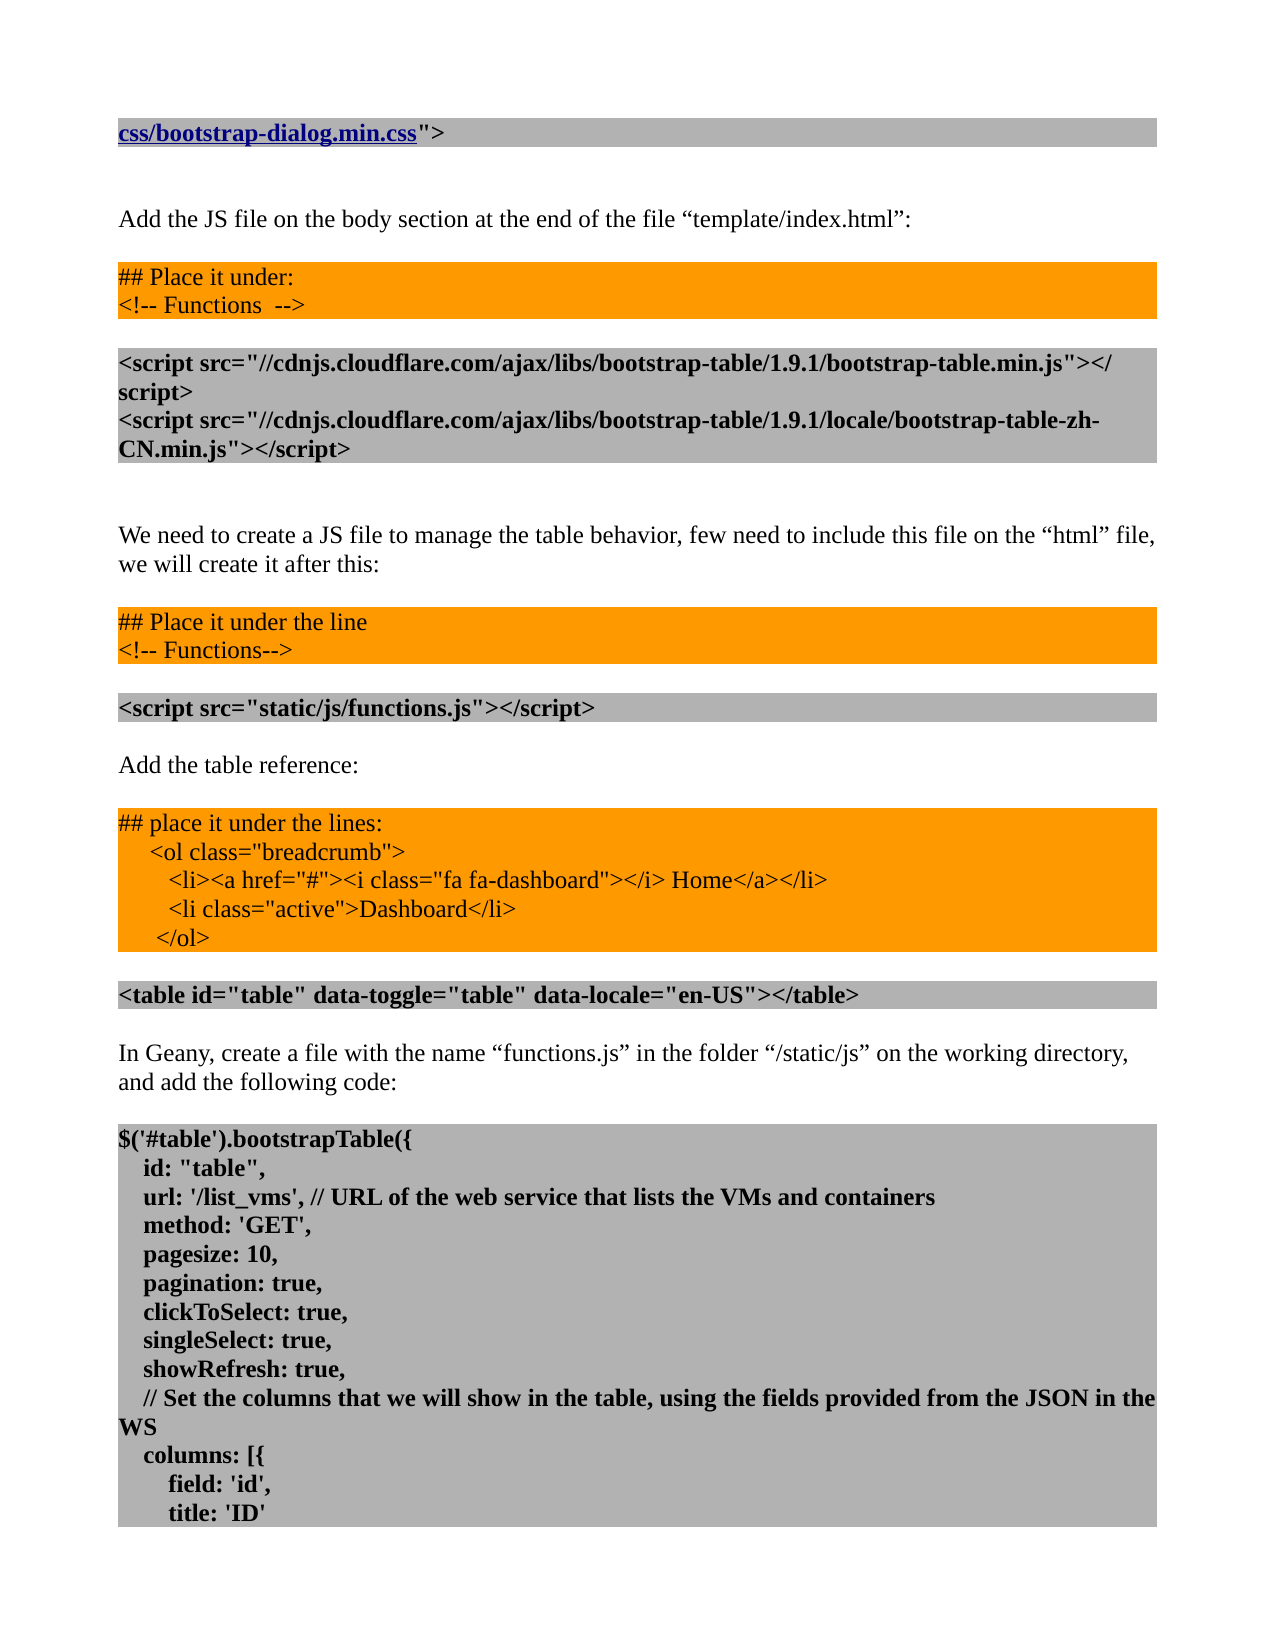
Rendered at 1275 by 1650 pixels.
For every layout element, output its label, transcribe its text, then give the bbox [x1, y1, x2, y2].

text </ol> [118, 923, 1157, 952]
text pagesize: 10, [118, 1239, 1157, 1268]
text title: 'ID' [118, 1498, 1157, 1527]
text <!-- Functions--> [118, 636, 1157, 664]
text <li class="active">Dashboard</li> [118, 894, 1157, 923]
text pagination: true, [118, 1268, 1157, 1297]
text method: 'GET', [118, 1211, 1157, 1239]
text <script src="static/js/functions.js"></script> [118, 693, 1157, 722]
text In Geany, create a file with the name “functions.js” in the folder “/static/js” on the working directory, and add the following code: [118, 1038, 1157, 1096]
text showRefresh: true, [118, 1354, 1157, 1383]
text <!-- Functions --> [118, 291, 1157, 319]
text <li><a href="#"><i class="fa fa-dashboard"></i> Home</a></li> [118, 866, 1157, 894]
text ## Place it under: [118, 262, 1157, 291]
text Add the JS file on the body section at the end of the file “template/index.html”: [118, 204, 1157, 233]
text <script src="//cdnjs.cloudflare.com/ajax/libs/bootstrap-table/1.9.1/locale/bootstrap-table-zh-CN.min.js"></script> [118, 406, 1157, 463]
text url: '/list_vms', // URL of the web service that lists the VMs and containers [118, 1182, 1157, 1211]
text <table id="table" data-toggle="table" data-locale="en-US"></table> [118, 981, 1157, 1009]
text ## place it under the lines: [118, 808, 1157, 837]
text field: 'id', [118, 1469, 1157, 1498]
text <script src="//cdnjs.cloudflare.com/ajax/libs/bootstrap-table/1.9.1/bootstrap-table.min.js"></script> [118, 348, 1157, 406]
text ## Place it under the line [118, 607, 1157, 636]
text css/bootstrap-dialog.min.css"> [118, 118, 1157, 147]
text // Set the columns that we will show in the table, using the fields provided from the JSON in the WS [118, 1383, 1157, 1441]
text singleSelect: true, [118, 1326, 1157, 1354]
text Add the table reference: [118, 751, 1157, 779]
text clickToSelect: true, [118, 1297, 1157, 1326]
text <ol class="breadcrumb"> [118, 837, 1157, 866]
text id: "table", [118, 1153, 1157, 1182]
text We need to create a JS file to manage the table behavior, few need to include this file on the “html” file, we will create it after this: [118, 521, 1157, 578]
text $('#table').bootstrapTable({ [118, 1124, 1157, 1153]
text columns: [{ [118, 1441, 1157, 1469]
